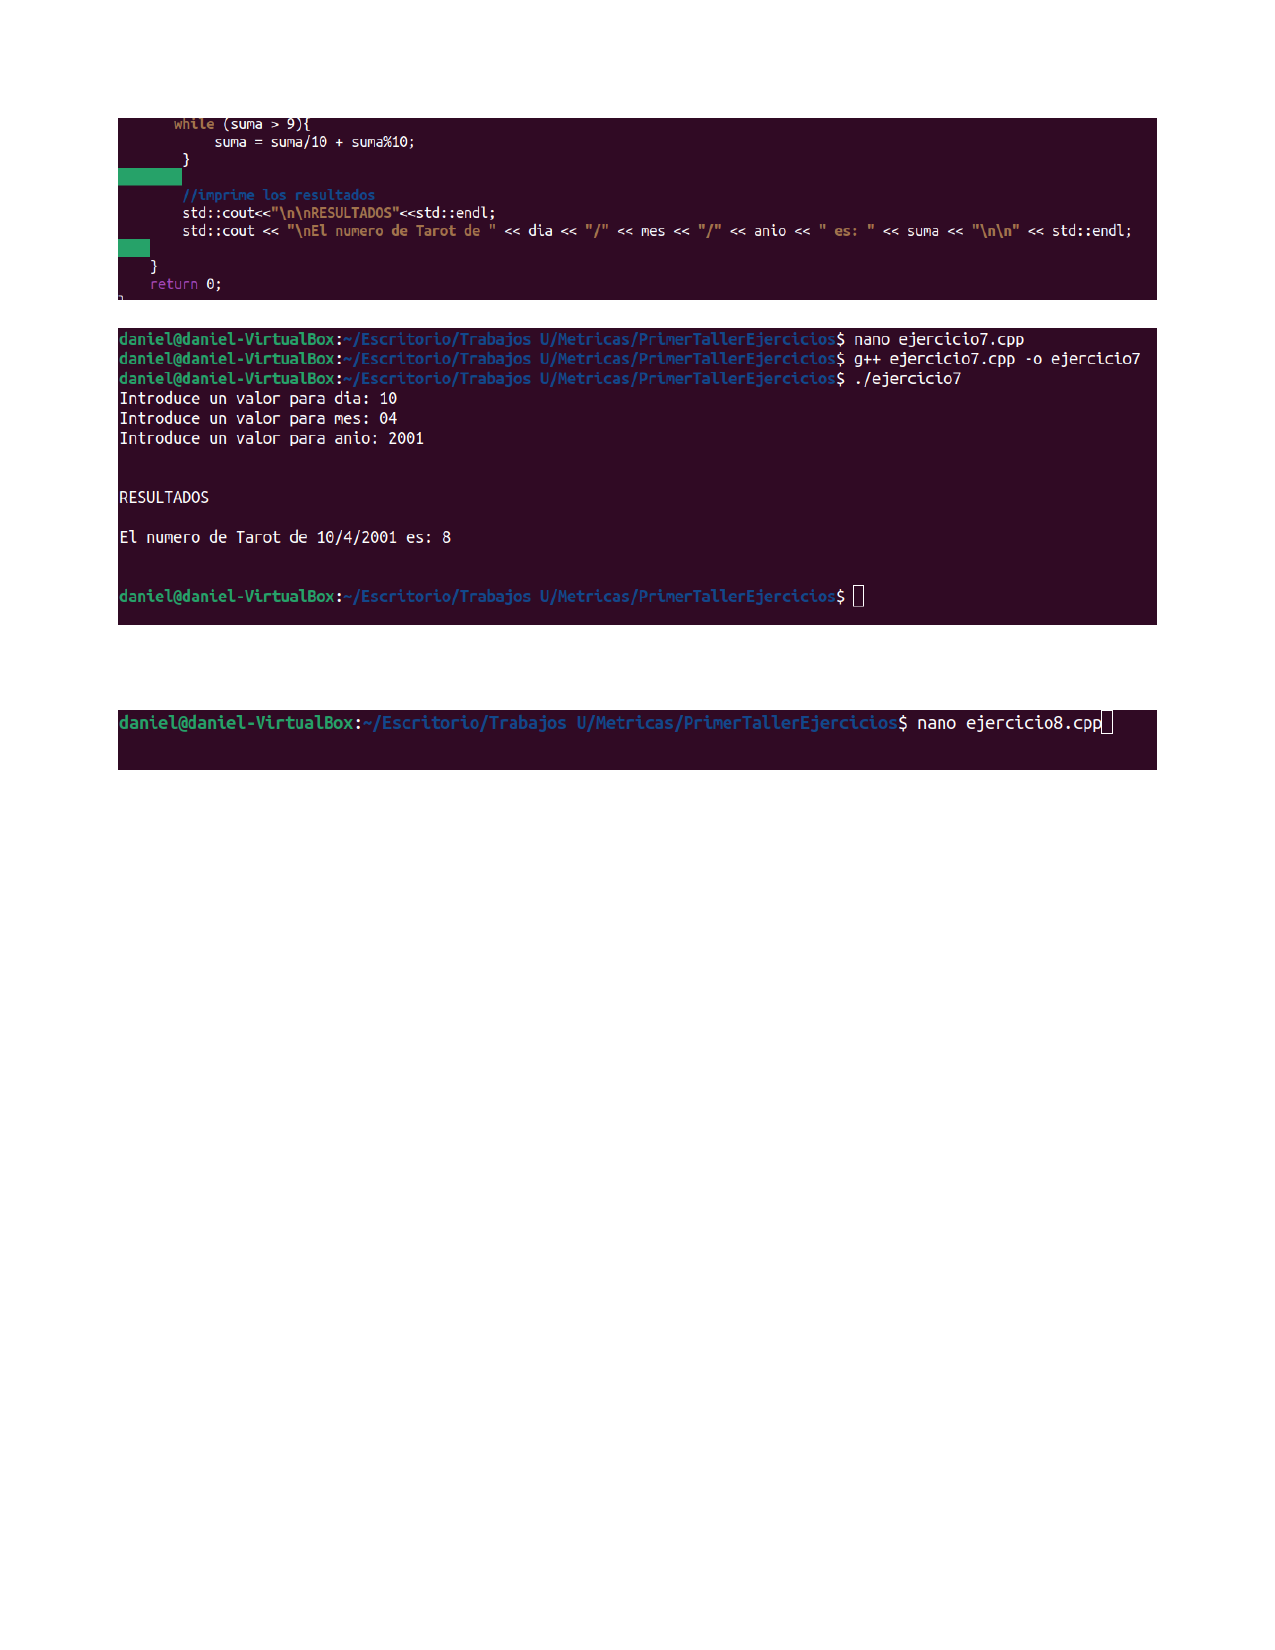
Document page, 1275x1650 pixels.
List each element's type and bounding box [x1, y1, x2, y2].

picture [118, 710, 1157, 770]
picture [118, 328, 1157, 625]
picture [118, 118, 1157, 300]
